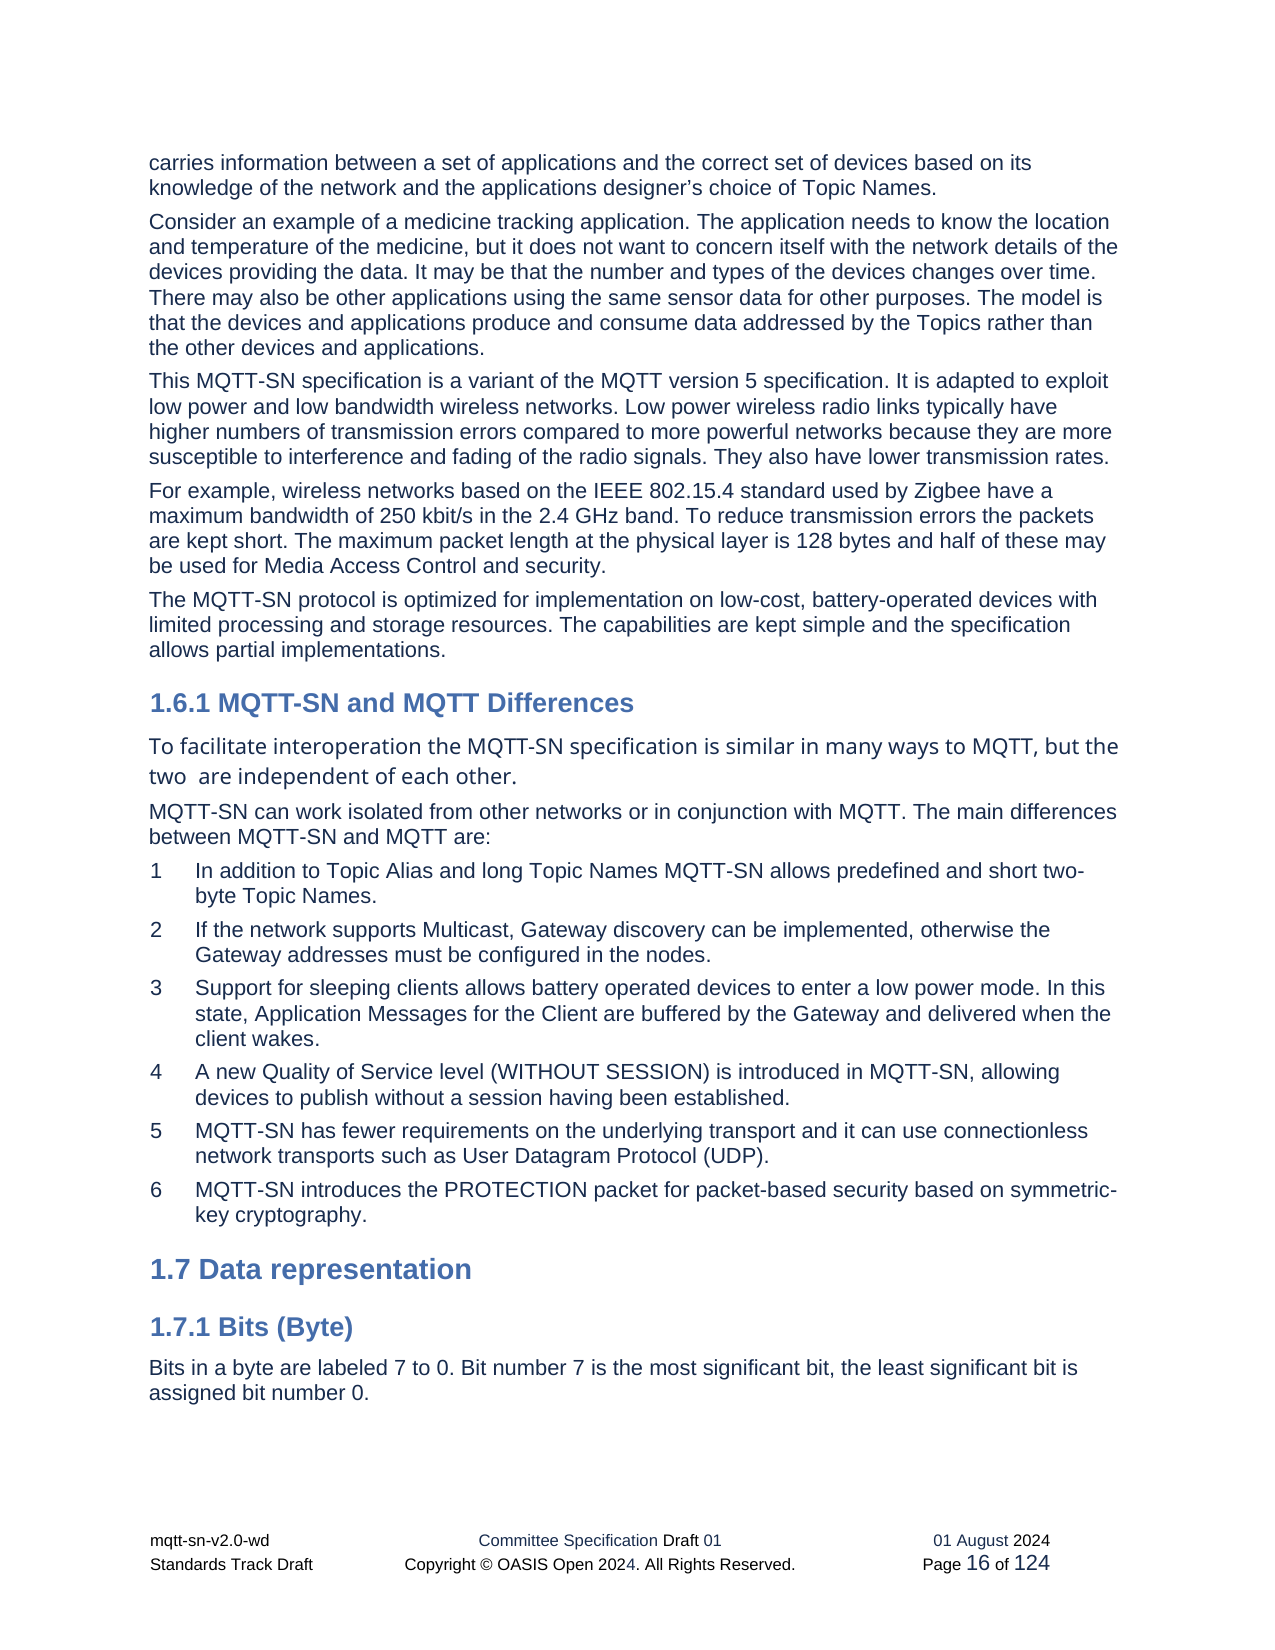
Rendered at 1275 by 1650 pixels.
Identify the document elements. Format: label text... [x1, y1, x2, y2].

subtitle 1.6.1 MQTT-SN and MQTT Differences [150, 687, 1124, 718]
text The MQTT-SN protocol is optimized for implementation on low-cost, battery-operated devices with limited processing and storage resources. The capabilities are kept simple and the specification allows partial implementations. [148, 587, 1124, 662]
text Consider an example of a medicine tracking application. The application needs to know the location and temperature of the medicine, but it does not want to concern itself with the network details of the devices providing the data. It may be that the number and types of the devices changes over time. There may also be other applications using the same sensor data for other purposes. The model is that the devices and applications produce and consume data addressed by the Topics rather than the other devices and applications. [148, 209, 1124, 360]
list In addition to Topic Alias and long Topic Names MQTT-SN allows predefined and short two-byte Topic Names. [150, 858, 1124, 908]
text This MQTT-SN specification is a variant of the MQTT version 5 specification. It is adapted to exploit low power and low bandwidth wireless networks. Low power wireless radio links typically have higher numbers of transmission errors compared to more powerful networks because they are more susceptible to interference and fading of the radio signals. They also have lower transmission rates. [148, 368, 1124, 469]
list MQTT-SN introduces the PROTECTION packet for packet-based security based on symmetric-key cryptography. [150, 1177, 1124, 1227]
text To facilitate interoperation the MQTT-SN specification is similar in many ways to MQTT, but the two are independent of each other. [148, 731, 1124, 791]
text carries information between a set of applications and the correct set of devices based on its knowledge of the network and the applications designer’s choice of Topic Names. [148, 150, 1124, 200]
subtitle 1.7 Data representation [150, 1252, 1124, 1286]
list MQTT-SN has fewer requirements on the underlying transport and it can use connectionless network transports such as User Datagram Protocol (UDP). [150, 1118, 1124, 1168]
list If the network supports Multicast, Gateway discovery can be implemented, otherwise the Gateway addresses must be configured in the nodes. [150, 916, 1124, 967]
subtitle 1.7.1 Bits (Byte) [150, 1311, 1124, 1342]
list Support for sleeping clients allows battery operated devices to enter a low power mode. In this state, Application Messages for the Client are buffered by the Gateway and delivered when the client wakes. [150, 975, 1124, 1051]
list A new Quality of Service level (WITHOUT SESSION) is introduced in MQTT-SN, allowing devices to publish without a session having been established. [150, 1059, 1124, 1109]
text For example, wireless networks based on the IEEE 802.15.4 standard used by Zigbee have a maximum bandwidth of 250 kbit/s in the 2.4 GHz band. To reduce transmission errors the packets are kept short. The maximum packet length at the physical layer is 128 bytes and half of these may be used for Media Access Control and security. [148, 477, 1124, 578]
text MQTT-SN can work isolated from other networks or in conjunction with MQTT. The main differences between MQTT-SN and MQTT are: [148, 799, 1124, 849]
text Bits in a byte are labeled 7 to 0. Bit number 7 is the most significant bit, the least significant bit is assigned bit number 0. [148, 1354, 1124, 1405]
